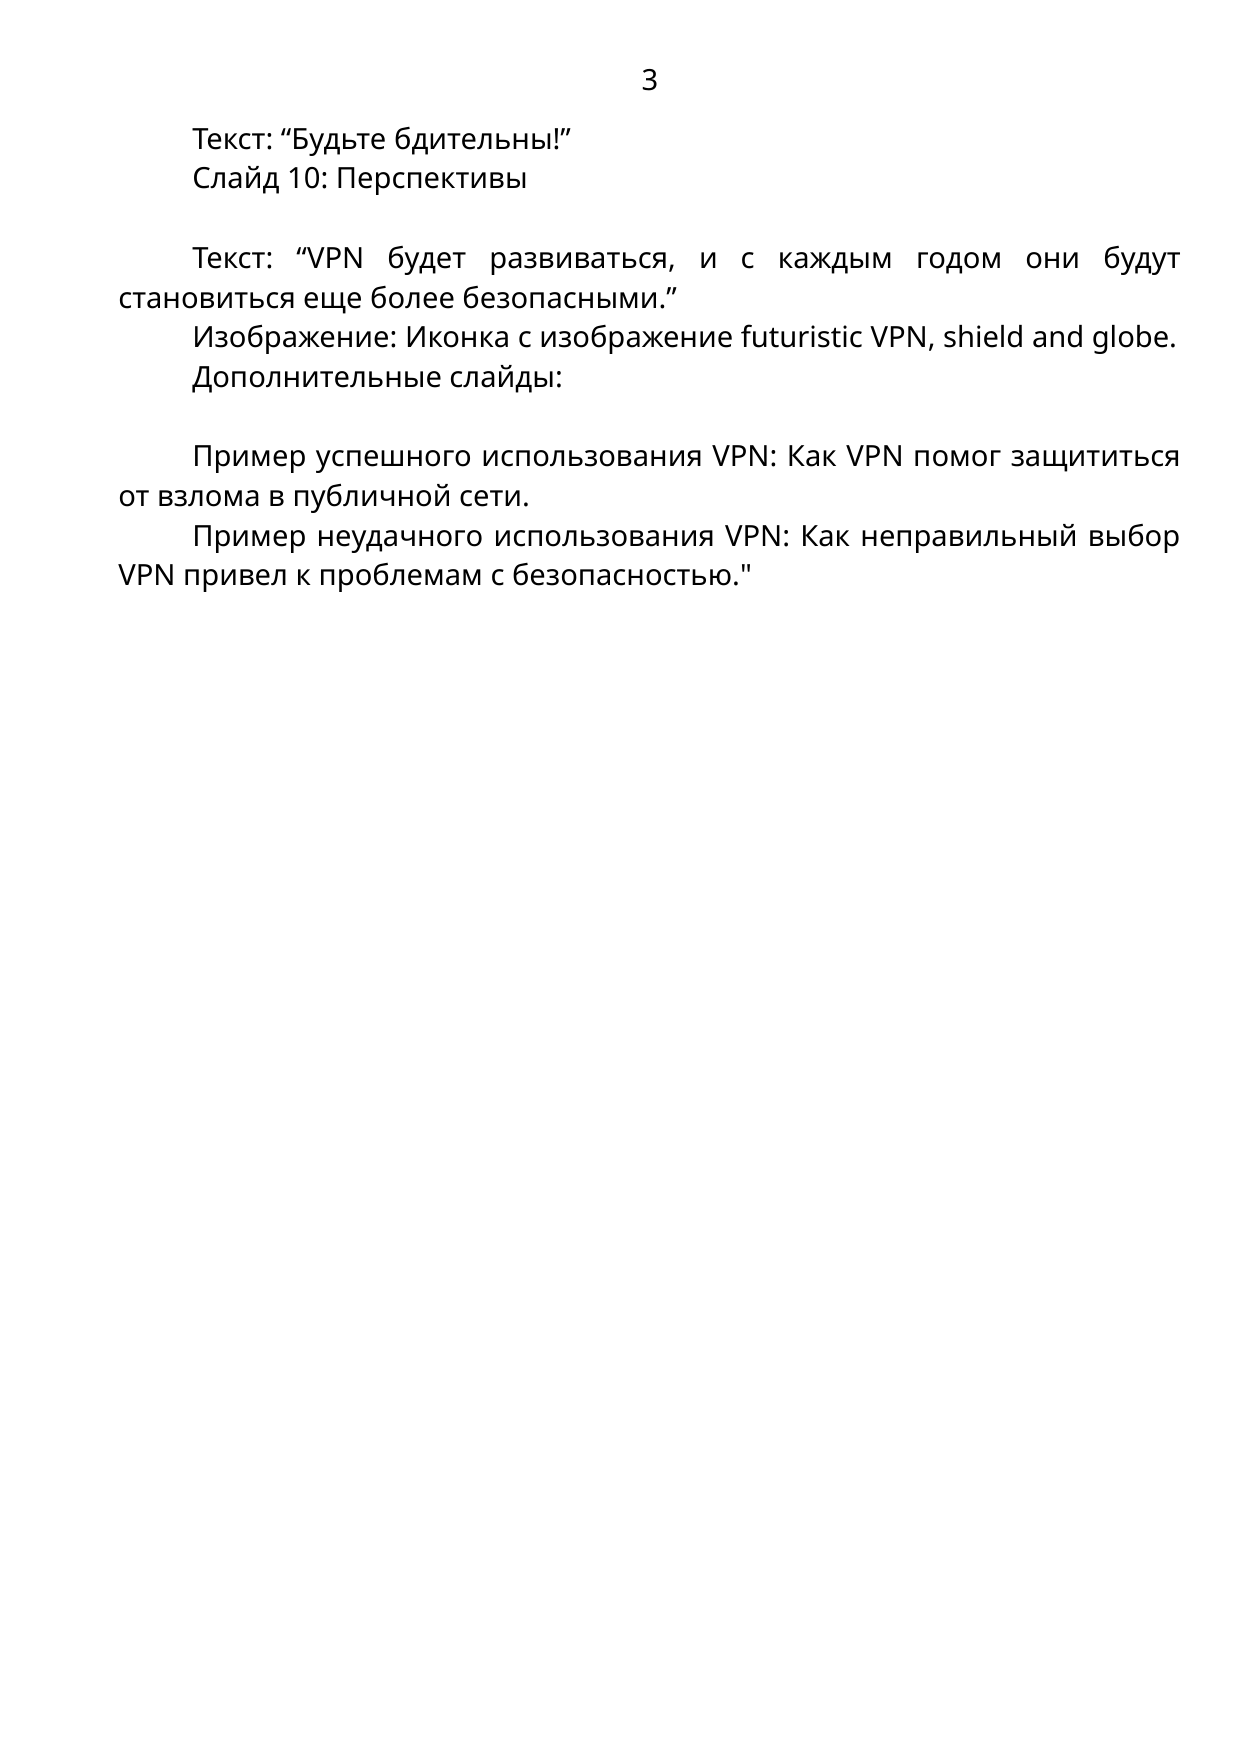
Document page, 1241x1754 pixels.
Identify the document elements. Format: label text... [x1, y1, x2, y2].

text Пример неудачного использования VPN: Как неправильный выбор VPN привел к проблемам с безопасностью." [118, 515, 1181, 594]
text Текст: “Будьте бдительны!” [118, 118, 1181, 158]
text Изображение: Иконка с изображение futuristic VPN, shield and globe. [118, 317, 1181, 356]
text Дополнительные слайды: [118, 356, 1181, 396]
text Слайд 10: Перспективы [118, 158, 1181, 197]
text Текст: “VPN будет развиваться, и с каждым годом они будут становиться еще более безопасными.” [118, 237, 1181, 317]
text Пример успешного использования VPN: Как VPN помог защититься от взлома в публичной сети. [118, 436, 1181, 515]
